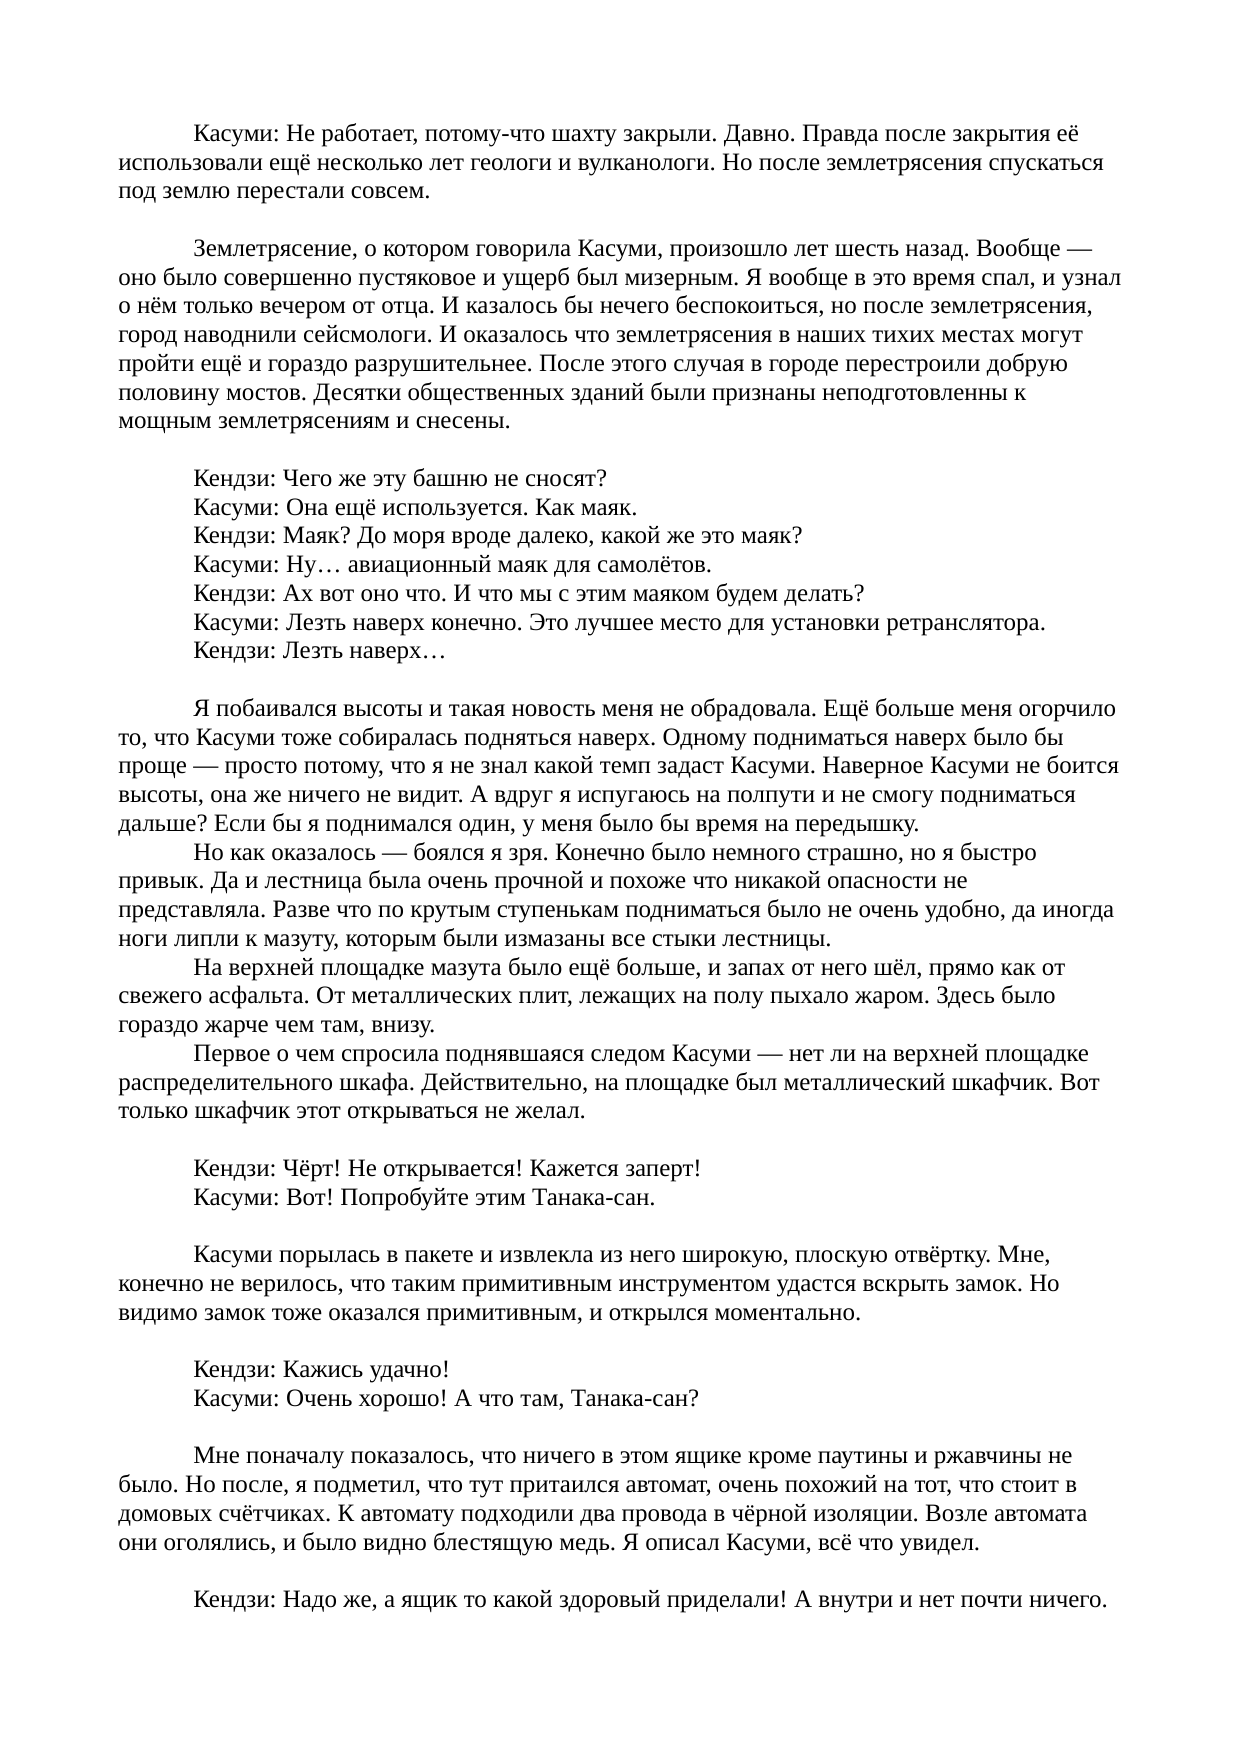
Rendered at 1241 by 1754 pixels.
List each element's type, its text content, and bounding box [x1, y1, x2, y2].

text Кендзи: Маяк? До моря вроде далеко, какой же это маяк? [118, 521, 1122, 549]
text Кендзи: Лезть наверх… [118, 636, 1122, 664]
text Кендзи: Ах вот оно что. И что мы с этим маяком будем делать? [118, 578, 1122, 607]
text Касуми: Она ещё используется. Как маяк. [118, 492, 1122, 521]
text Кендзи: Чёрт! Не открывается! Кажется заперт! [118, 1153, 1122, 1182]
text На верхней площадке мазута было ещё больше, и запах от него шёл, прямо как от свежего асфальта. От металлических плит, лежащих на полу пыхало жаром. Здесь было гораздо жарче чем там, внизу. [118, 952, 1122, 1038]
text Кендзи: Надо же, а ящик то какой здоровый приделали! А внутри и нет почти ничего. [118, 1584, 1122, 1613]
text Касуми: Вот! Попробуйте этим Танака-сан. [118, 1182, 1122, 1211]
text Касуми: Очень хорошо! А что там, Танака-сан? [118, 1383, 1122, 1412]
text Мне поначалу показалось, что ничего в этом ящике кроме паутины и ржавчины не было. Но после, я подметил, что тут притаился автомат, очень похожий на тот, что стоит в домовых счётчиках. К автомату подходили два провода в чёрной изоляции. Возле автомата они оголялись, и было видно блестящую медь. Я описал Касуми, всё что увидел. [118, 1441, 1122, 1556]
text Касуми: Ну… авиационный маяк для самолётов. [118, 549, 1122, 578]
text Я побаивался высоты и такая новость меня не обрадовала. Ещё больше меня огорчило то, что Касуми тоже собиралась подняться наверх. Одному подниматься наверх было бы проще — просто потому, что я не знал какой темп задаст Касуми. Наверное Касуми не боится высоты, она же ничего не видит. А вдруг я испугаюсь на полпути и не смогу подниматься дальше? Если бы я поднимался один, у меня было бы время на передышку. [118, 693, 1122, 837]
text Касуми: Лезть наверх конечно. Это лучшее место для установки ретранслятора. [118, 607, 1122, 636]
text Первое о чем спросила поднявшаяся следом Касуми — нет ли на верхней площадке распределительного шкафа. Действительно, на площадке был металлический шкафчик. Вот только шкафчик этот открываться не желал. [118, 1038, 1122, 1124]
text Кендзи: Кажись удачно! [118, 1354, 1122, 1383]
text Кендзи: Чего же эту башню не сносят? [118, 463, 1122, 492]
text Но как оказалось — боялся я зря. Конечно было немного страшно, но я быстро привык. Да и лестница была очень прочной и похоже что никакой опасности не представляла. Разве что по крутым ступенькам подниматься было не очень удобно, да иногда ноги липли к мазуту, которым были измазаны все стыки лестницы. [118, 837, 1122, 952]
text Землетрясение, о котором говорила Касуми, произошло лет шесть назад. Вообще — оно было совершенно пустяковое и ущерб был мизерным. Я вообще в это время спал, и узнал о нём только вечером от отца. И казалось бы нечего беспокоиться, но после землетрясения, город наводнили сейсмологи. И оказалось что землетрясения в наших тихих местах могут пройти ещё и гораздо разрушительнее. После этого случая в городе перестроили добрую половину мостов. Десятки общественных зданий были признаны неподготовленны к мощным землетрясениям и снесены. [118, 233, 1122, 434]
text Касуми: Не работает, потому-что шахту закрыли. Давно. Правда после закрытия её использовали ещё несколько лет геологи и вулканологи. Но после землетрясения спускаться под землю перестали совсем. [118, 118, 1122, 204]
text Касуми порылась в пакете и извлекла из него широкую, плоскую отвёртку. Мне, конечно не верилось, что таким примитивным инструментом удастся вскрыть замок. Но видимо замок тоже оказался примитивным, и открылся моментально. [118, 1239, 1122, 1326]
